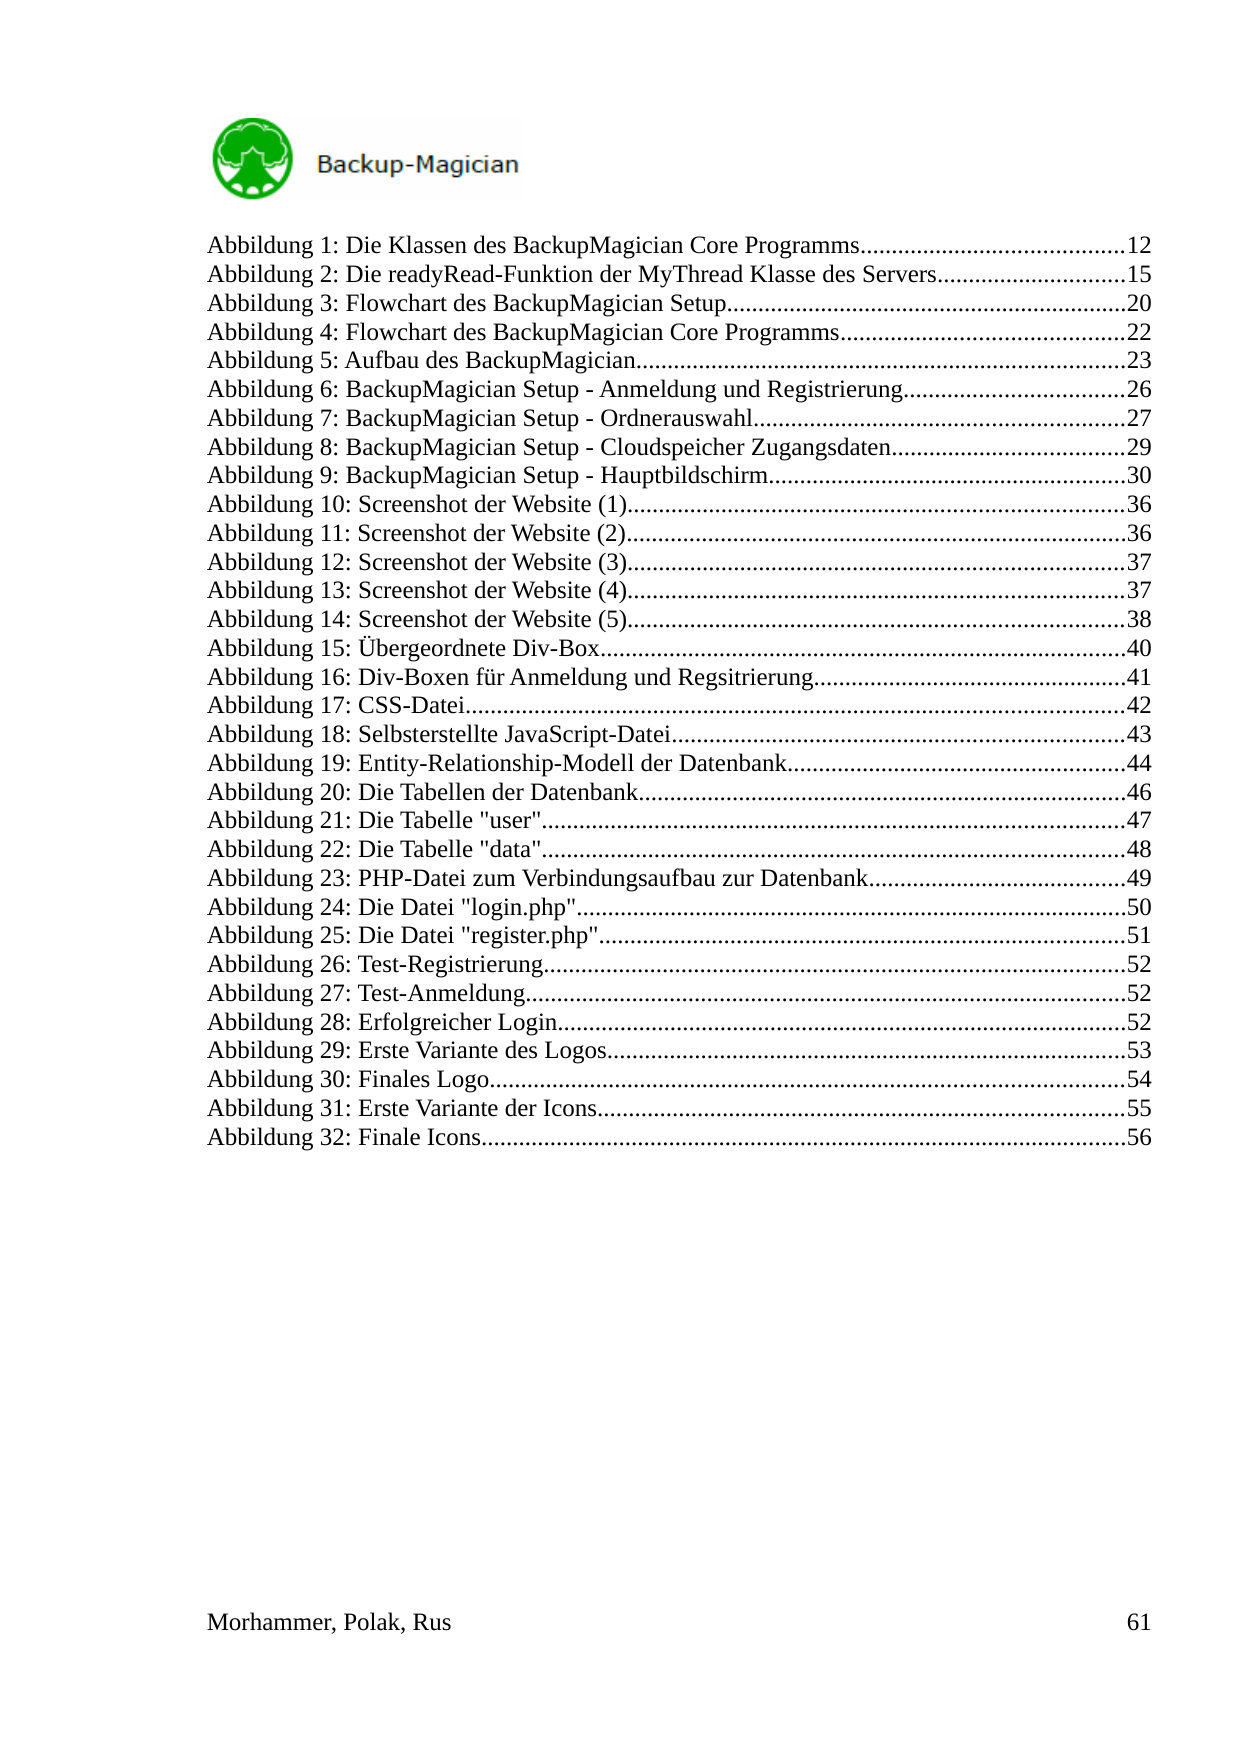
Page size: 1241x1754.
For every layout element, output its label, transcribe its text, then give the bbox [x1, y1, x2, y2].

text Abbildung 14: Screenshot der Website (5) 38 [207, 604, 1152, 633]
text Abbildung 5: Aufbau des BackupMagician 23 [207, 345, 1152, 374]
text Abbildung 29: Erste Variante des Logos 53 [207, 1035, 1152, 1064]
text Abbildung 12: Screenshot der Website (3) 37 [207, 547, 1152, 575]
text Abbildung 22: Die Tabelle "data" 48 [207, 834, 1152, 863]
text Abbildung 19: Entity-Relationship-Modell der Datenbank 44 [207, 748, 1152, 777]
text Abbildung 24: Die Datei "login.php" 50 [207, 892, 1152, 920]
text Abbildung 13: Screenshot der Website (4) 37 [207, 575, 1152, 604]
text Abbildung 23: PHP-Datei zum Verbindungsaufbau zur Datenbank 49 [207, 863, 1152, 892]
text Abbildung 20: Die Tabellen der Datenbank 46 [207, 777, 1152, 805]
text Abbildung 27: Test-Anmeldung 52 [207, 978, 1152, 1007]
text Abbildung 8: BackupMagician Setup - Cloudspeicher Zugangsdaten 29 [207, 432, 1152, 460]
text Abbildung 15: Übergeordnete Div-Box 40 [207, 633, 1152, 662]
text Abbildung 28: Erfolgreicher Login 52 [207, 1007, 1152, 1035]
text Abbildung 21: Die Tabelle "user" 47 [207, 805, 1152, 834]
text Abbildung 1: Die Klassen des BackupMagician Core Programms 12 [207, 230, 1152, 259]
text Abbildung 3: Flowchart des BackupMagician Setup 20 [207, 288, 1152, 317]
text Abbildung 16: Div-Boxen für Anmeldung und Regsitrierung 41 [207, 662, 1152, 690]
text Abbildung 31: Erste Variante der Icons 55 [207, 1093, 1152, 1122]
text Abbildung 11: Screenshot der Website (2) 36 [207, 518, 1152, 547]
text Abbildung 18: Selbsterstellte JavaScript-Datei 43 [207, 719, 1152, 748]
picture [210, 118, 523, 201]
text Abbildung 9: BackupMagician Setup - Hauptbildschirm 30 [207, 460, 1152, 489]
text Abbildung 30: Finales Logo 54 [207, 1064, 1152, 1093]
text Abbildung 2: Die readyRead-Funktion der MyThread Klasse des Servers 15 [207, 259, 1152, 288]
text Abbildung 6: BackupMagician Setup - Anmeldung und Registrierung 26 [207, 374, 1152, 403]
text Abbildung 32: Finale Icons 56 [207, 1122, 1152, 1150]
text Abbildung 4: Flowchart des BackupMagician Core Programms 22 [207, 317, 1152, 345]
text Abbildung 26: Test-Registrierung 52 [207, 949, 1152, 978]
text Abbildung 25: Die Datei "register.php" 51 [207, 920, 1152, 949]
text Abbildung 7: BackupMagician Setup - Ordnerauswahl 27 [207, 403, 1152, 432]
text Abbildung 17: CSS-Datei 42 [207, 690, 1152, 719]
text Abbildung 10: Screenshot der Website (1) 36 [207, 489, 1152, 518]
